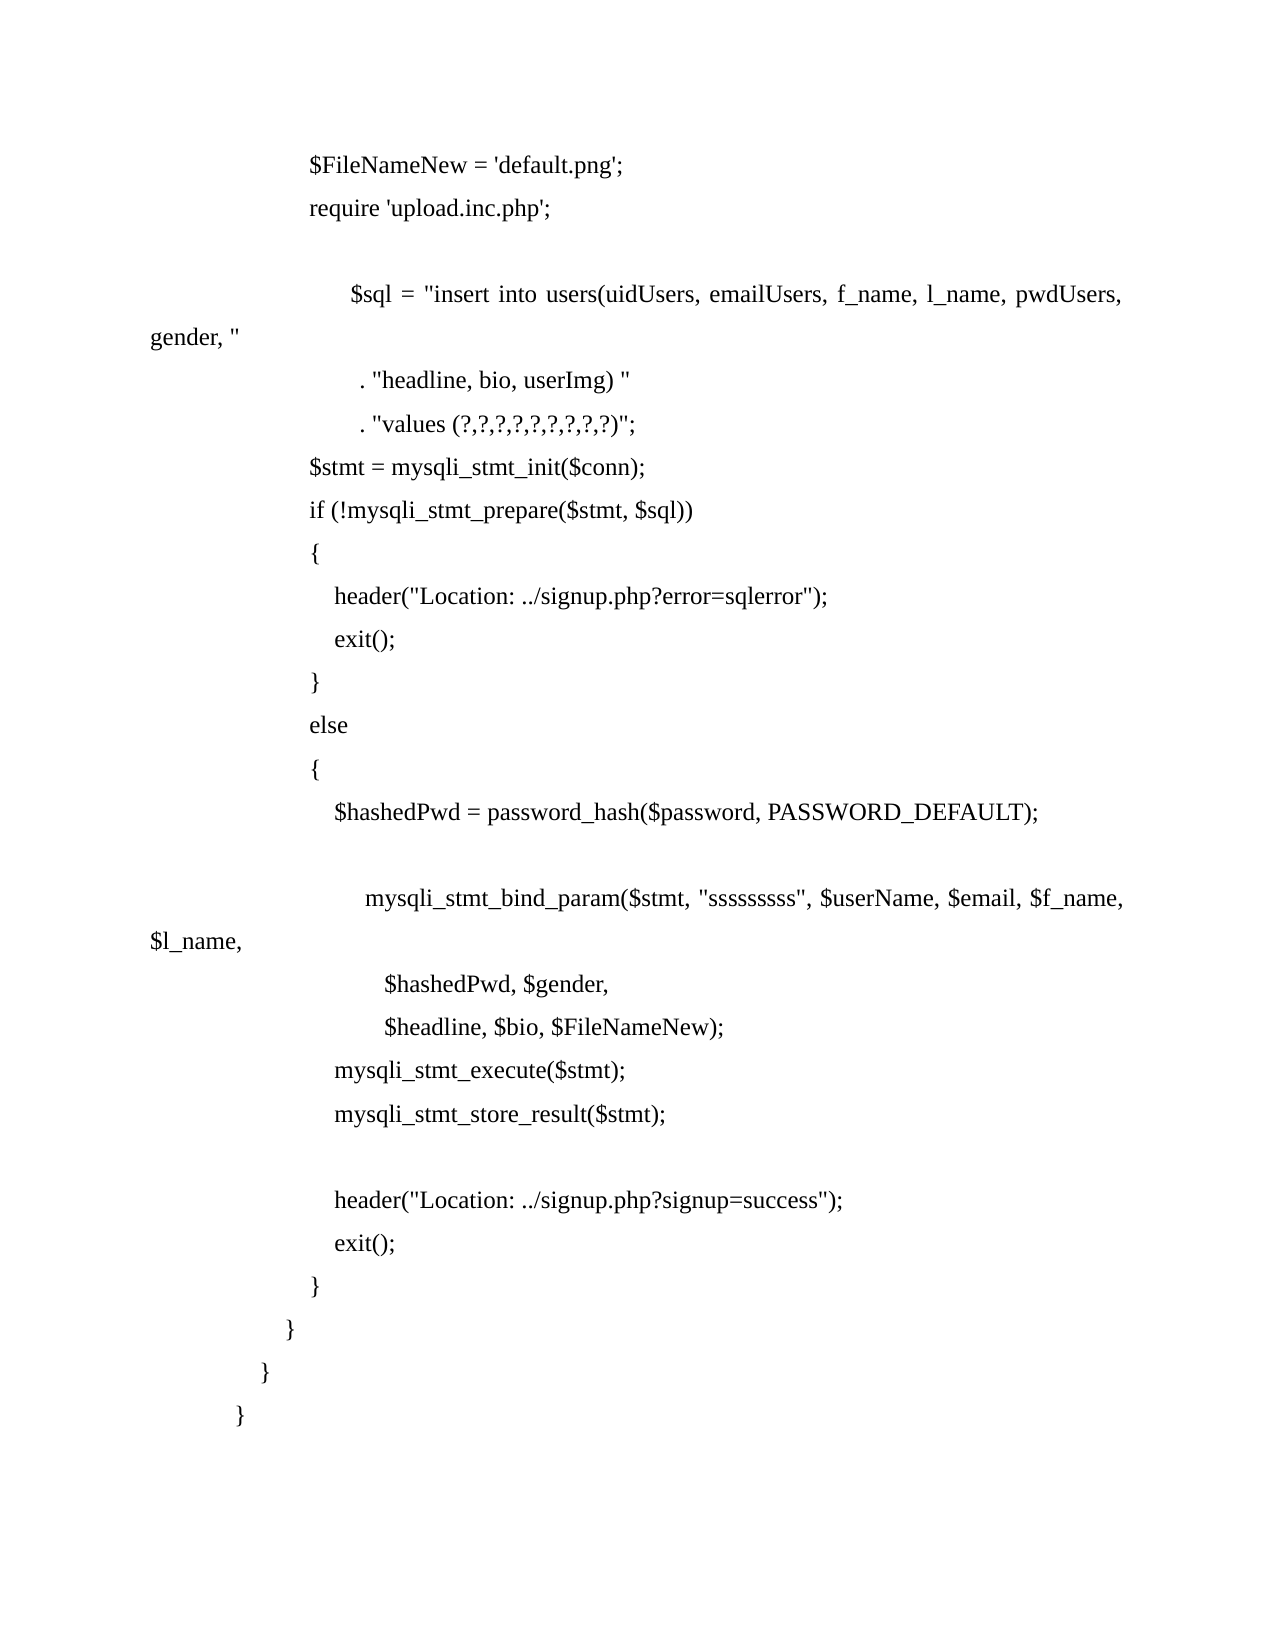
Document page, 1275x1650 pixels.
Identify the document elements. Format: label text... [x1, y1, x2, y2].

text } [150, 1271, 1125, 1300]
text $hashedPwd, $gender, [150, 969, 1125, 998]
text mysqli_stmt_execute($stmt); [150, 1056, 1125, 1084]
text . "headline, bio, userImg) " [150, 366, 1125, 394]
text . "values (?,?,?,?,?,?,?,?,?)"; [150, 409, 1125, 437]
text { [150, 538, 1125, 567]
text exit(); [150, 1228, 1125, 1257]
text } [150, 1401, 1125, 1429]
text { [150, 754, 1125, 782]
text exit(); [150, 624, 1125, 653]
text $sql = "insert into users(uidUsers, emailUsers, f_name, l_name, pwdUsers, gender, " [150, 279, 1125, 351]
text $hashedPwd = password_hash($password, PASSWORD_DEFAULT); [150, 797, 1125, 826]
text mysqli_stmt_bind_param($stmt, "sssssssss", $userName, $email, $f_name, $l_name, [150, 883, 1125, 955]
text mysqli_stmt_store_result($stmt); [150, 1099, 1125, 1127]
text } [150, 1314, 1125, 1343]
text else [150, 711, 1125, 739]
text if (!mysqli_stmt_prepare($stmt, $sql)) [150, 495, 1125, 524]
text $headline, $bio, $FileNameNew); [150, 1012, 1125, 1041]
text $stmt = mysqli_stmt_init($conn); [150, 452, 1125, 481]
text } [150, 667, 1125, 696]
text require 'upload.inc.php'; [150, 193, 1125, 222]
text $FileNameNew = 'default.png'; [150, 150, 1125, 179]
text header("Location: ../signup.php?error=sqlerror"); [150, 581, 1125, 610]
text header("Location: ../signup.php?signup=success"); [150, 1185, 1125, 1214]
text } [150, 1357, 1125, 1386]
